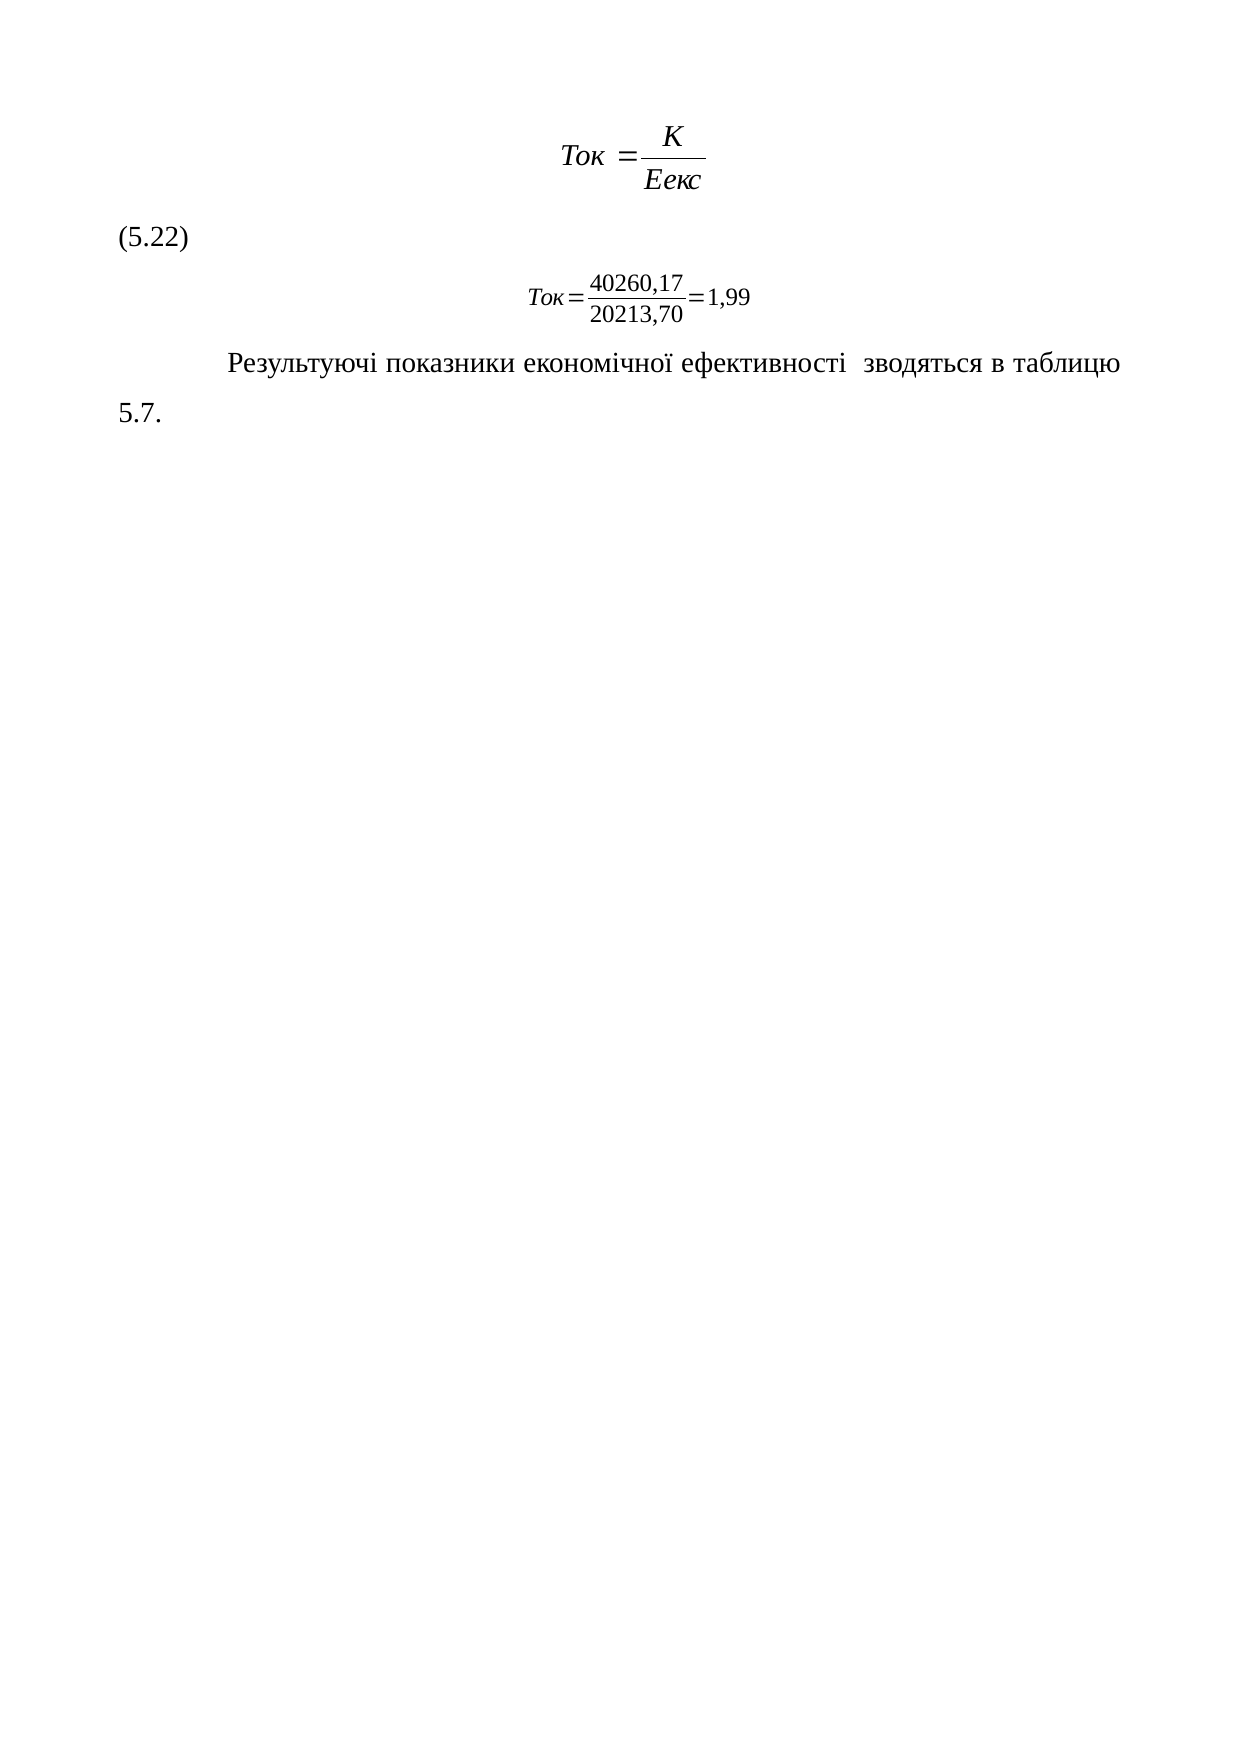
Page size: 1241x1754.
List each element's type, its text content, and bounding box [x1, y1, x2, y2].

text (5.22) [118, 118, 1122, 253]
text Результуючі показники економічної ефективності зводяться в таблицю 5.7. [118, 345, 1122, 429]
